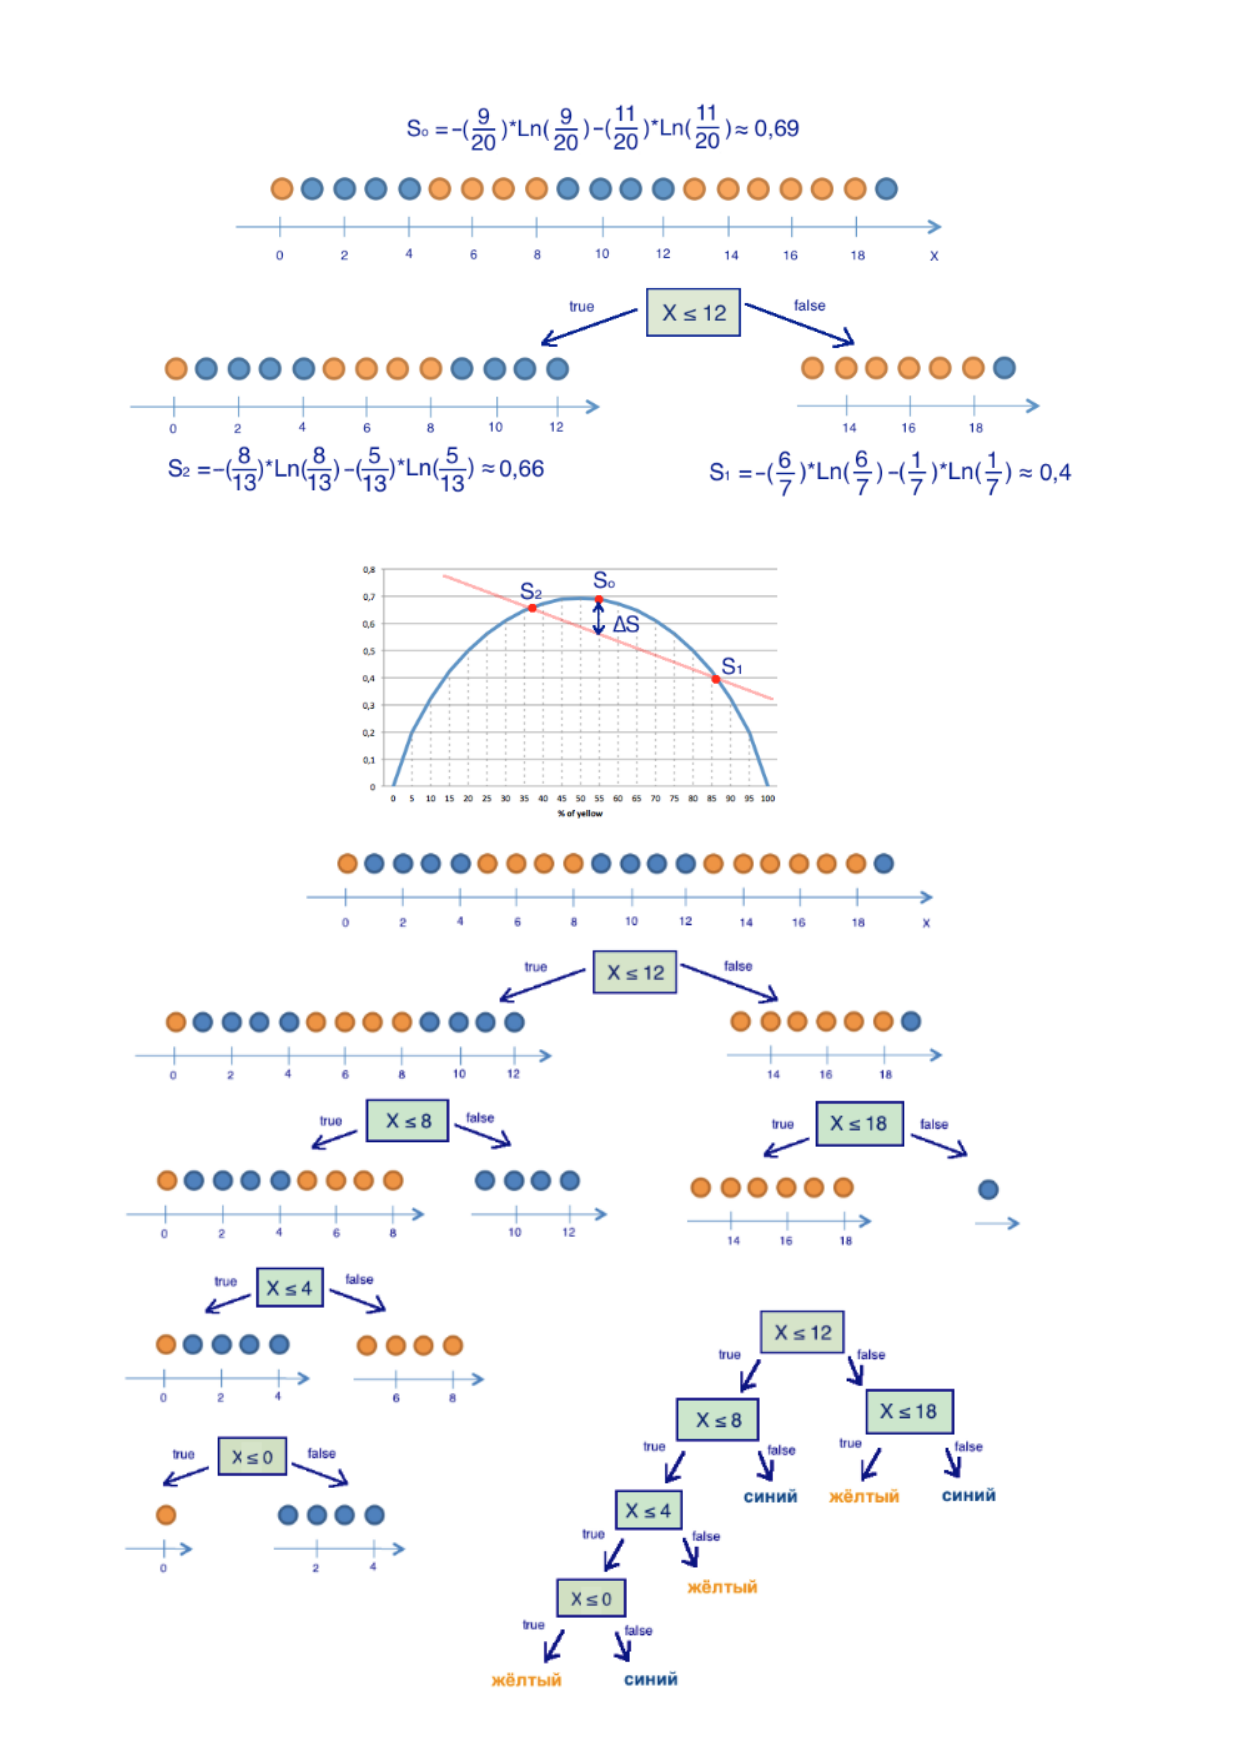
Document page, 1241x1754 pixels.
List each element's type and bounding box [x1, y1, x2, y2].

picture [122, 832, 1027, 1702]
picture [122, 96, 1077, 830]
